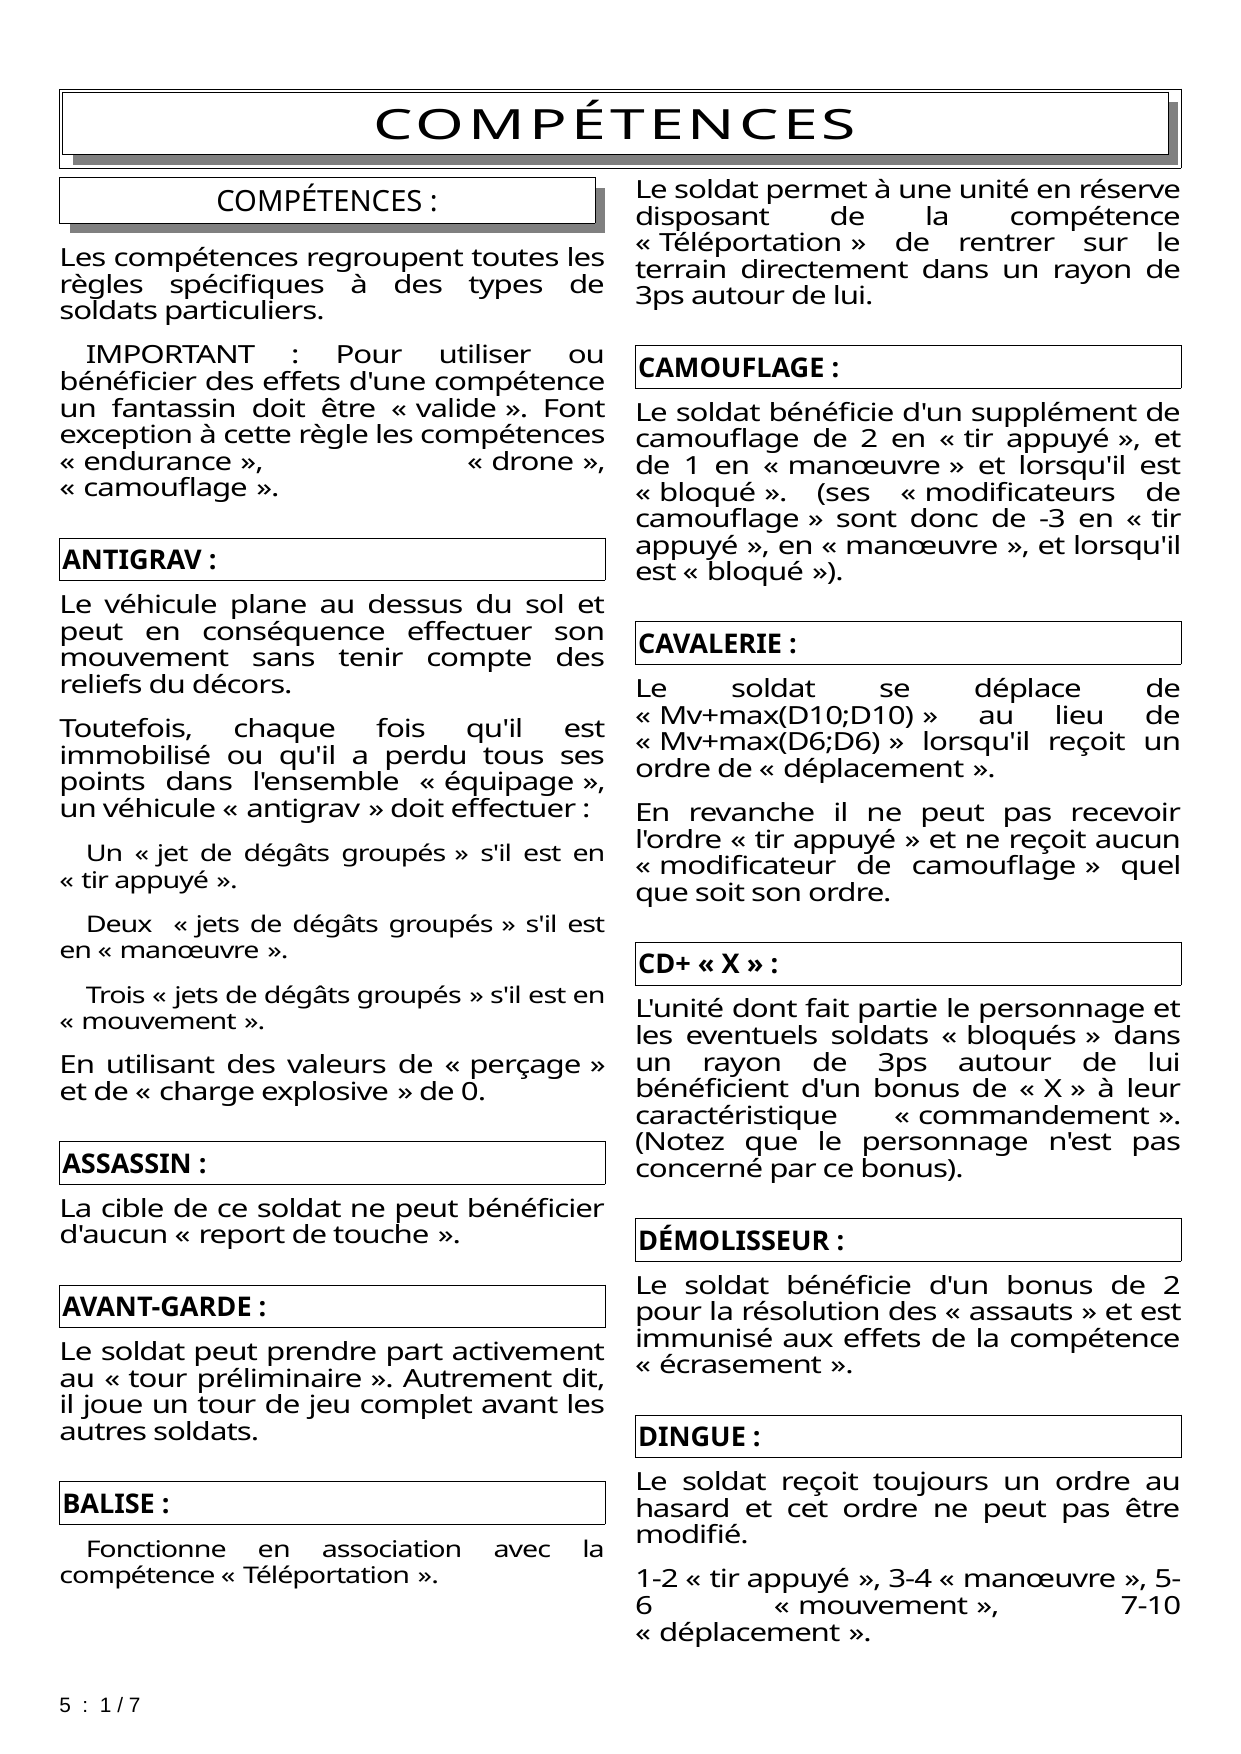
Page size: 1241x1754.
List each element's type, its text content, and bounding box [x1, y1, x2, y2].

title Cd+ « X » : [636, 943, 1181, 985]
text Un « jet de dégâts groupés » s'il est en « tir appuyé ». [59, 840, 605, 893]
title Avant-garde : [60, 1286, 605, 1327]
title Antigrav : [60, 539, 605, 580]
text 1-2 « tir appuyé », 3-4 « manœuvre », 5-6 « mouvement », 7-10 « déplacement ». [635, 1567, 1181, 1646]
text Le soldat bénéficie d'un bonus de 2 pour la résolution des « assauts » et est immunisé aux effets de la compétence « écrasement ». [635, 1273, 1181, 1379]
title Assassin : [60, 1142, 605, 1184]
title Dingue : [636, 1416, 1181, 1457]
text Le soldat se déplace de « Mv+max(D10;D10) » au lieu de « Mv+max(D6;D6) » lorsqu'il reçoit un ordre de « déplacement ». [635, 676, 1181, 782]
text Deux « jets de dégâts groupés » s'il est en « manœuvre ». [59, 911, 605, 964]
text Le soldat permet à une unité en réserve disposant de la compétence « Téléportation » de rentrer sur le terrain directement dans un rayon de 3ps autour de lui. [635, 177, 1181, 310]
text En utilisant des valeurs de « perçage » et de « charge explosive » de 0. [59, 1053, 605, 1106]
title Cavalerie : [636, 622, 1181, 664]
text Trois « jets de dégâts groupés » s'il est en « mouvement ». [59, 982, 605, 1035]
text Le soldat reçoit toujours un ordre au hasard et cet ordre ne peut pas être modifié. [635, 1469, 1181, 1549]
title Balise : [60, 1482, 605, 1524]
text Les compétences regroupent toutes les règles spécifiques à des types de soldats particuliers. [59, 245, 605, 325]
title Démolisseur : [636, 1219, 1181, 1261]
text Le soldat bénéficie d'un supplément de camouflage de 2 en « tir appuyé », et de 1 en « manœuvre » et lorsqu'il est « bloqué ». (ses « modificateurs de camouflage » sont donc de -3 en « tir appuyé », en « manœuvre », et lorsqu'il est « bloqué »). [635, 400, 1181, 586]
text Le véhicule plane au dessus du sol et peut en conséquence effectuer son mouvement sans tenir compte des reliefs du décors. [59, 592, 605, 698]
text Toutefois, chaque fois qu'il est immobilisé ou qu'il a perdu tous ses points dans l'ensemble « équipage », un véhicule « antigrav » doit effectuer : [59, 716, 605, 822]
text En revanche il ne peut pas recevoir l'ordre « tir appuyé » et ne reçoit aucun « modificateur de camouflage » quel que soit son ordre. [635, 800, 1181, 906]
title Compétences : [60, 178, 595, 223]
text La cible de ce soldat ne peut bénéficier d'aucun « report de touche ». [59, 1196, 605, 1249]
text L'unité dont fait partie le personnage et les eventuels soldats « bloqués » dans un rayon de 3ps autour de lui bénéficient d'un bonus de « X » à leur caractéristique « commandement ». (Notez que le personnage n'est pas concerné par ce bonus). [635, 997, 1181, 1183]
text Le soldat peut prendre part activement au « tour préliminaire ». Autrement dit, il joue un tour de jeu complet avant les autres soldats. [59, 1339, 605, 1446]
text Fonctionne en association avec la compétence « Téléportation ». [59, 1536, 605, 1589]
title Camouflage : [636, 346, 1181, 388]
text IMPORTANT : Pour utiliser ou bénéficier des effets d'une compétence un fantassin doit être « valide ». Font exception à cette règle les compétences « endurance », « drone », « camouflage ». [59, 343, 605, 502]
